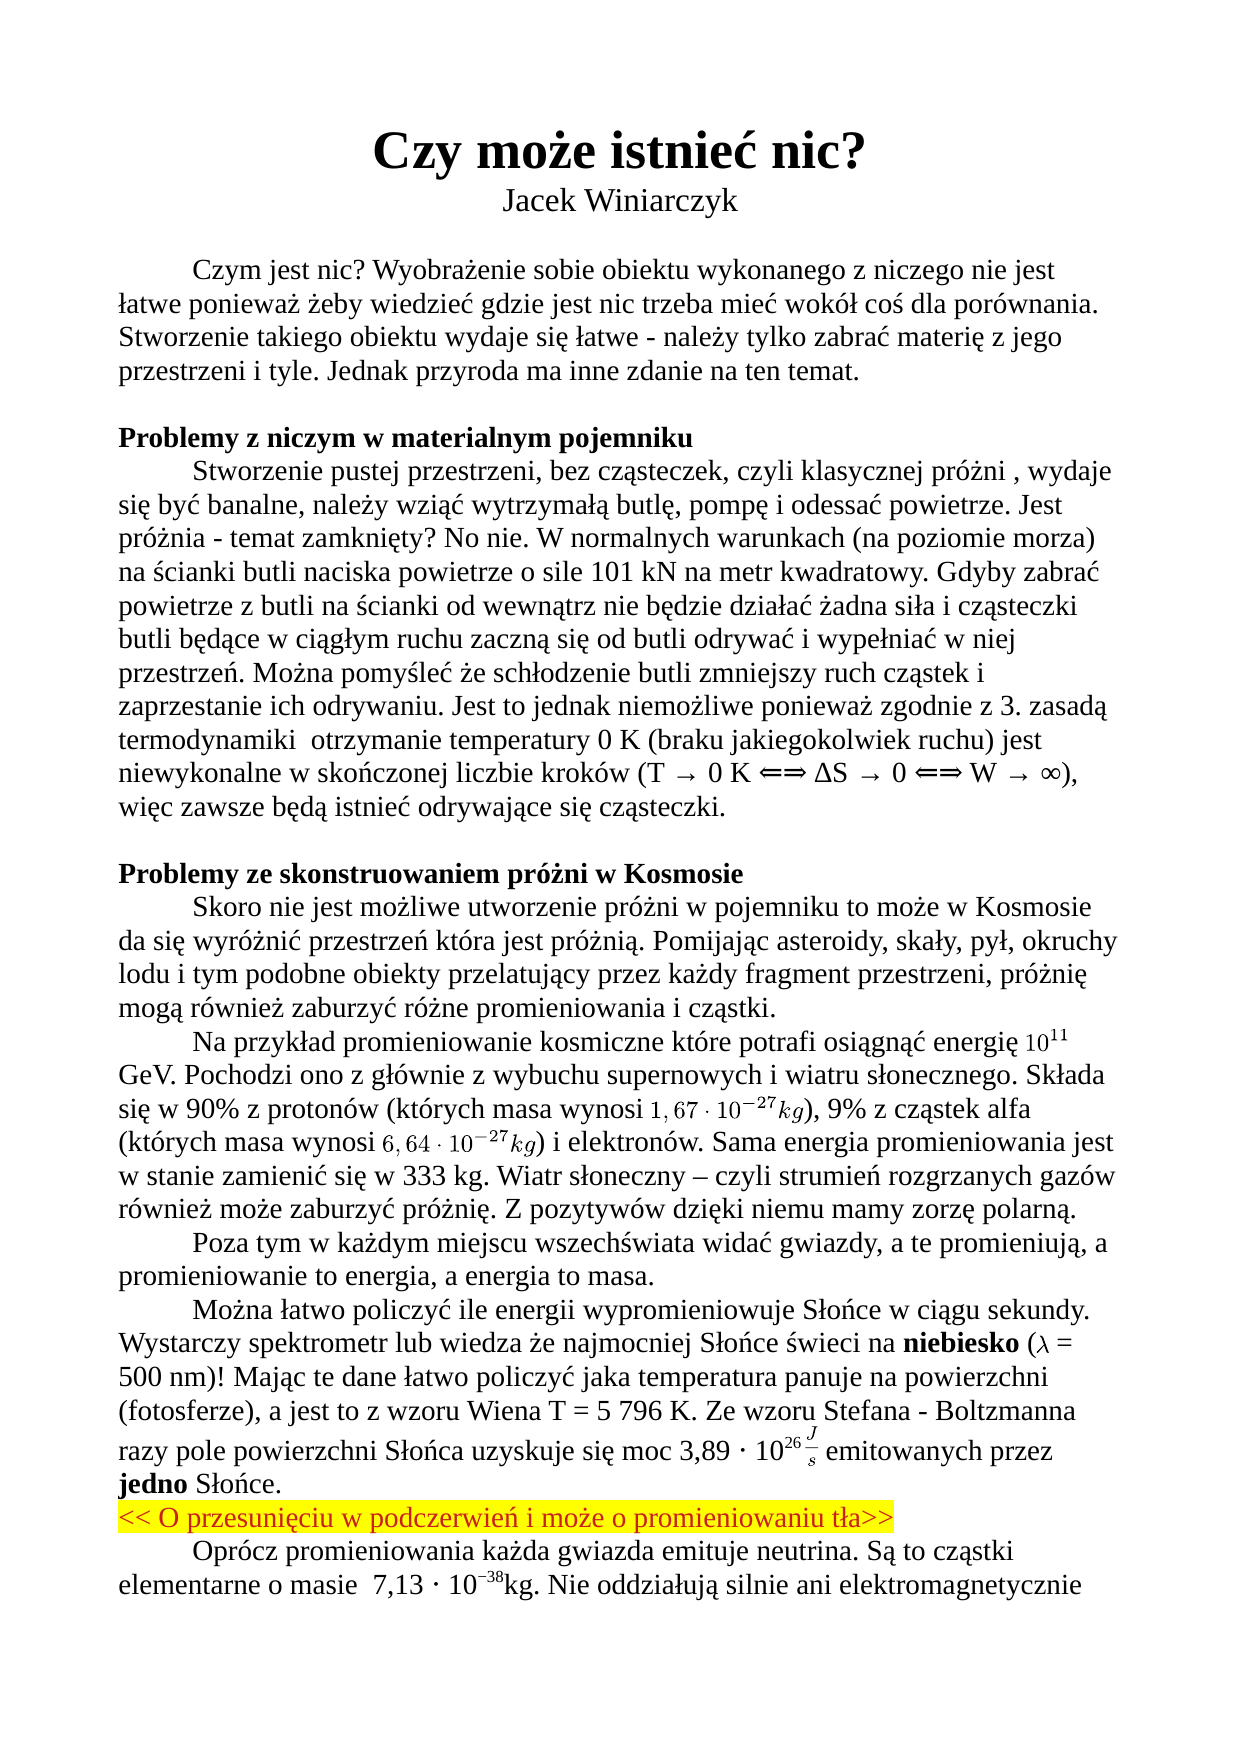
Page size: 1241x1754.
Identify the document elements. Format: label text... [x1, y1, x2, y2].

text Można łatwo policzyć ile energii wypromieniowuje Słońce w ciągu sekundy. Wystarczy spektrometr lub wiedza że najmocniej Słońce świeci na niebiesko ( = 500 nm)! Mając te dane łatwo policzyć jaka temperatura panuje na powierzchni (fotosferze), a jest to z wzoru Wiena T = 5 796 K. Ze wzoru Stefana - Boltzmanna razy pole powierzchni Słońca uzyskuje się moc 3,89 ⋅ 1026 emitowanych przez jedno Słońce. [118, 1292, 1122, 1500]
text Czy może istnieć nic? Jacek Winiarczyk [118, 118, 1122, 219]
text Na przykład promieniowanie kosmiczne które potrafi osiągnąć energię GeV. Pochodzi ono z głównie z wybuchu supernowych i wiatru słonecznego. Składa się w 90% z protonów (których masa wynosi ), 9% z cząstek alfa (których masa wynosi ) i elektronów. Sama energia promieniowania jest w stanie zamienić się w 333 kg. Wiatr słoneczny – czyli strumień rozgrzanych gazów również może zaburzyć próżnię. Z pozytywów dzięki niemu mamy zorzę polarną. [118, 1024, 1122, 1225]
text Oprócz promieniowania każda gwiazda emituje neutrina. Są to cząstki elementarne o masie 7,13 ⋅ 10−38kg. Nie oddziałują silnie ani elektromagnetycznie [118, 1533, 1122, 1601]
text Problemy ze skonstruowaniem próżni w Kosmosie [118, 856, 1122, 889]
text Skoro nie jest możliwe utworzenie próżni w pojemniku to może w Kosmosie da się wyróżnić przestrzeń która jest próżnią. Pomijając asteroidy, skały, pył, okruchy lodu i tym podobne obiekty przelatujący przez każdy fragment przestrzeni, próżnię mogą również zaburzyć różne promieniowania i cząstki. [118, 889, 1122, 1024]
text Problemy z niczym w materialnym pojemniku Stworzenie pustej przestrzeni, bez cząsteczek, czyli klasycznej próżni , wydaje się być banalne, należy wziąć wytrzymałą butlę, pompę i odessać powietrze. Jest próżnia - temat zamknięty? No nie. W normalnych warunkach (na poziomie morza) na ścianki butli naciska powietrze o sile 101 kN na metr kwadratowy. Gdyby zabrać powietrze z butli na ścianki od wewnątrz nie będzie działać żadna siła i cząsteczki butli będące w ciągłym ruchu zaczną się od butli odrywać i wypełniać w niej przestrzeń. Można pomyśleć że schłodzenie butli zmniejszy ruch cząstek i zaprzestanie ich odrywaniu. Jest to jednak niemożliwe ponieważ zgodnie z 3. zasadą termodynamiki otrzymanie temperatury 0 K (braku jakiegokolwiek ruchu) jest niewykonalne w skończonej liczbie kroków (T → 0 K ⇐⇒ ∆S → 0 ⇐⇒ W → ∞), więc zawsze będą istnieć odrywające się cząsteczki. [118, 420, 1122, 822]
text << O przesunięciu w podczerwień i może o promieniowaniu tła>> [118, 1500, 1122, 1533]
text Poza tym w każdym miejscu wszechświata widać gwiazdy, a te promieniują, a promieniowanie to energia, a energia to masa. [118, 1225, 1122, 1292]
text Czym jest nic? Wyobrażenie sobie obiektu wykonanego z niczego nie jest łatwe ponieważ żeby wiedzieć gdzie jest nic trzeba mieć wokół coś dla porównania. Stworzenie takiego obiektu wydaje się łatwe - należy tylko zabrać materię z jego przestrzeni i tyle. Jednak przyroda ma inne zdanie na ten temat. [118, 252, 1122, 386]
